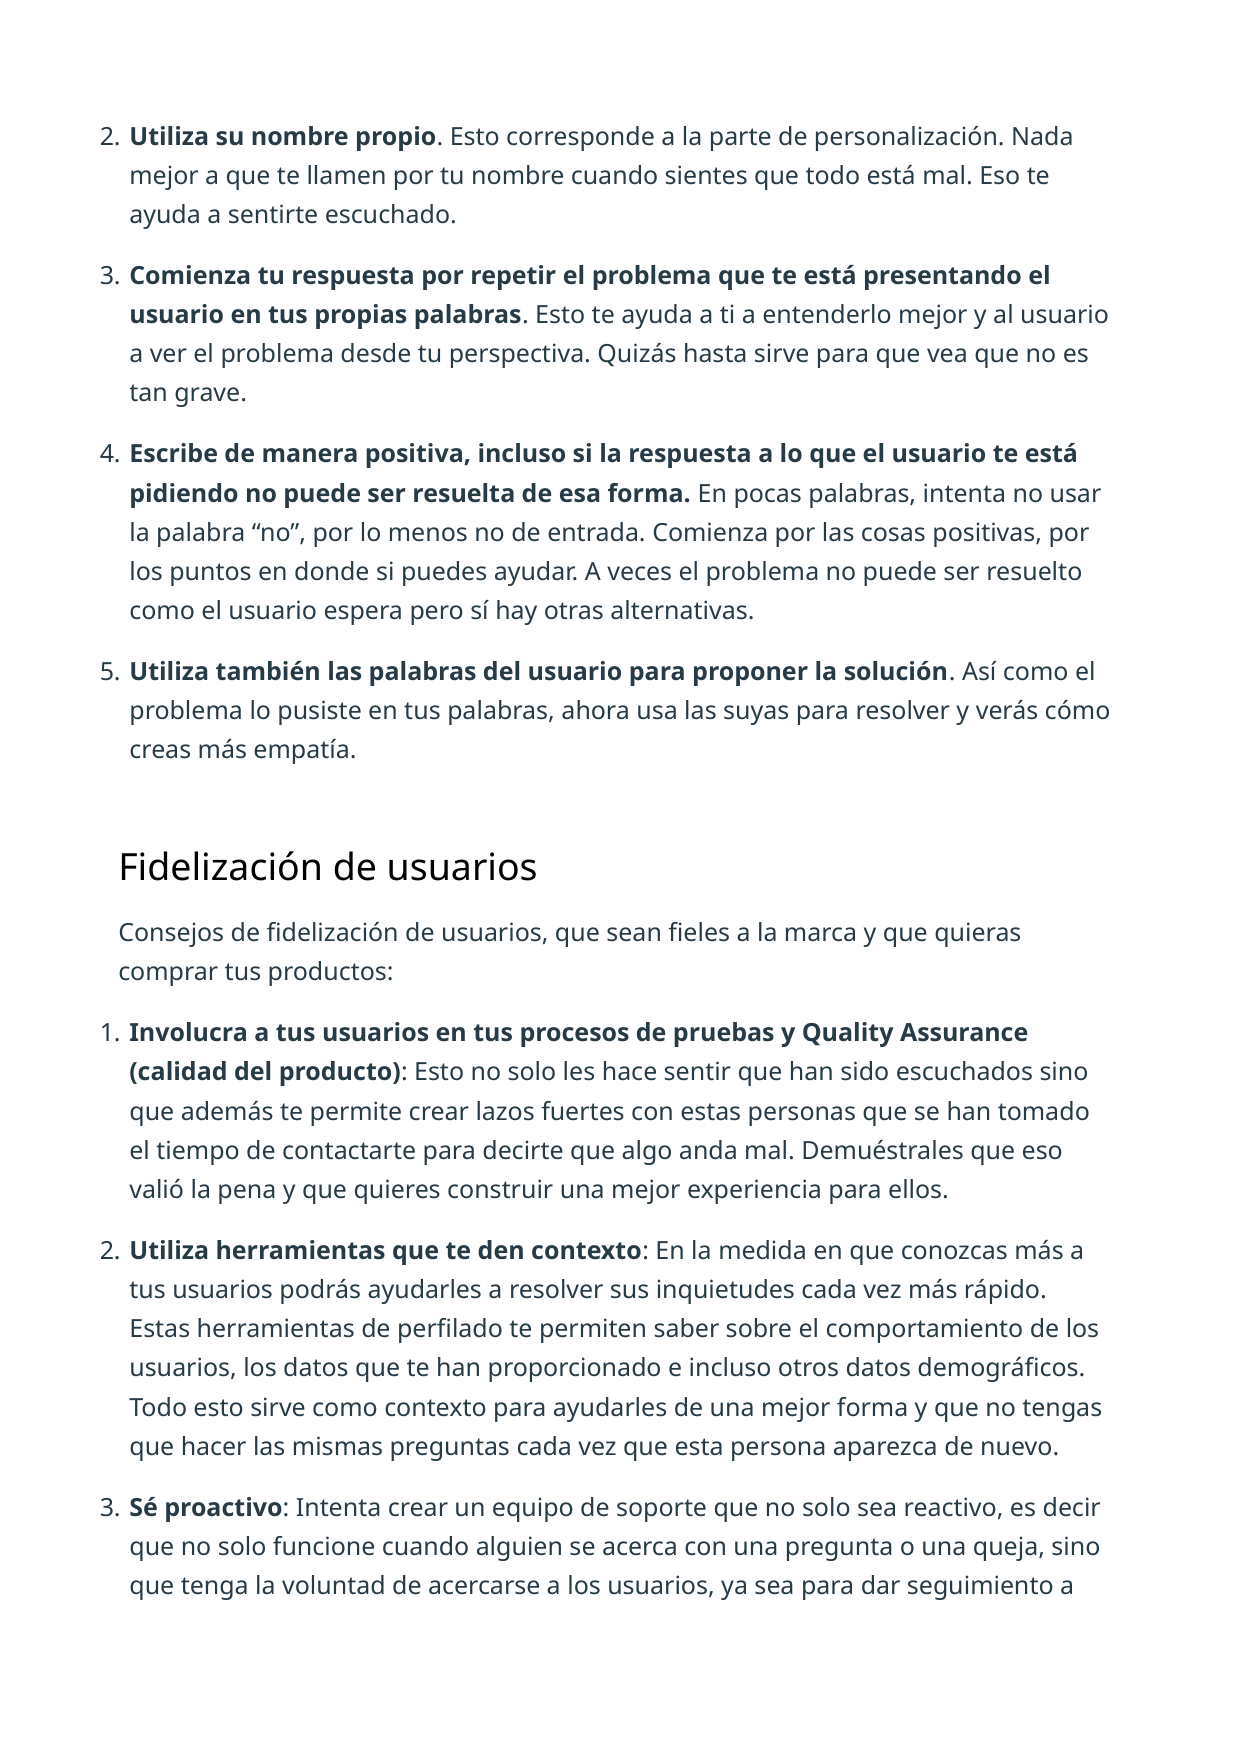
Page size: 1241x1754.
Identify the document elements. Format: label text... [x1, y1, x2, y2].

text Consejos de fidelización de usuarios, que sean fieles a la marca y que quieras comprar tus productos: [118, 915, 1122, 988]
list Utiliza también las palabras del usuario para proponer la solución. Así como el problema lo pusiste en tus palabras, ahora usa las suyas para resolver y verás cómo creas más empatía. [118, 654, 1111, 766]
list Involucra a tus usuarios en tus procesos de pruebas y Quality Assurance (calidad del producto): Esto no solo les hace sentir que han sido escuchados sino que además te permite crear lazos fuertes con estas personas que se han tomado el tiempo de contactarte para decirte que algo anda mal. Demuéstrales que eso valió la pena y que quieres construir una mejor experiencia para ellos. [118, 1015, 1111, 1206]
list Utiliza su nombre propio. Esto corresponde a la parte de personalización. Nada mejor a que te llamen por tu nombre cuando sientes que todo está mal. Eso te ayuda a sentirte escuchado. [118, 118, 1111, 231]
subtitle Fidelización de usuarios [118, 840, 1122, 891]
list Sé proactivo: Intenta crear un equipo de soporte que no solo sea reactivo, es decir que no solo funcione cuando alguien se acerca con una pregunta o una queja, sino que tenga la voluntad de acercarse a los usuarios, ya sea para dar seguimiento a [118, 1489, 1111, 1602]
list Comienza tu respuesta por repetir el problema que te está presentando el usuario en tus propias palabras. Esto te ayuda a ti a entenderlo mejor y al usuario a ver el problema desde tu perspectiva. Quizás hasta sirve para que vea que no es tan grave. [118, 257, 1111, 409]
list Escribe de manera positiva, incluso si la respuesta a lo que el usuario te está pidiendo no puede ser resuelta de esa forma. En pocas palabras, intenta no usar la palabra “no”, por lo menos no de entrada. Comienza por las cosas positivas, por los puntos en donde si puedes ayudar. A veces el problema no puede ser resuelto como el usuario espera pero sí hay otras alternativas. [118, 436, 1110, 627]
list Utiliza herramientas que te den contexto: En la medida en que conozcas más a tus usuarios podrás ayudarles a resolver sus inquietudes cada vez más rápido. Estas herramientas de perfilado te permiten saber sobre el comportamiento de los usuarios, los datos que te han proporcionado e incluso otros datos demográficos. Todo esto sirve como contexto para ayudarles de una mejor forma y que no tengas que hacer las mismas preguntas cada vez que esta persona aparezca de nuevo. [118, 1233, 1111, 1462]
